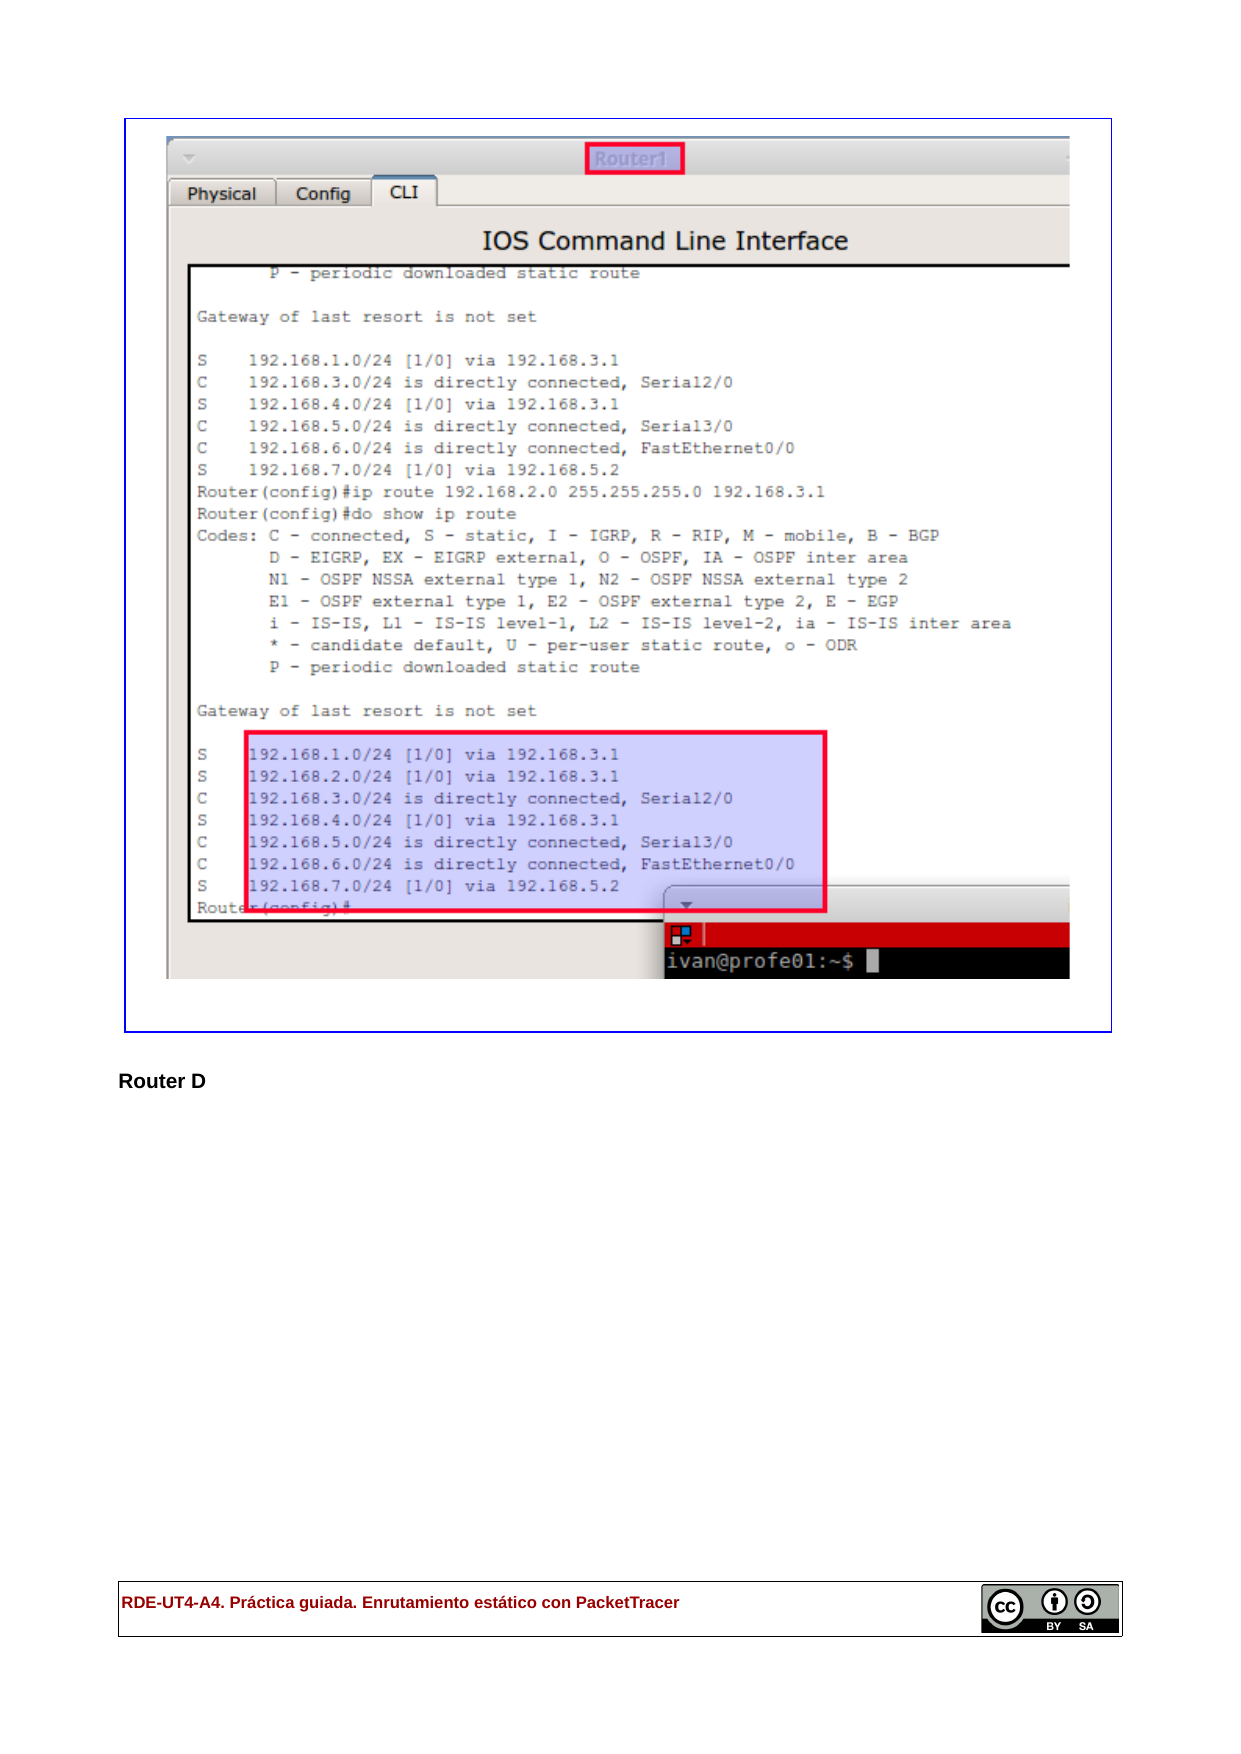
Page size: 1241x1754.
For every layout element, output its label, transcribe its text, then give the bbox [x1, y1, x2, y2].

picture [981, 1584, 1119, 1633]
table_header [126, 119, 1111, 1031]
text Router D [118, 1069, 1122, 1093]
picture [166, 136, 1070, 979]
